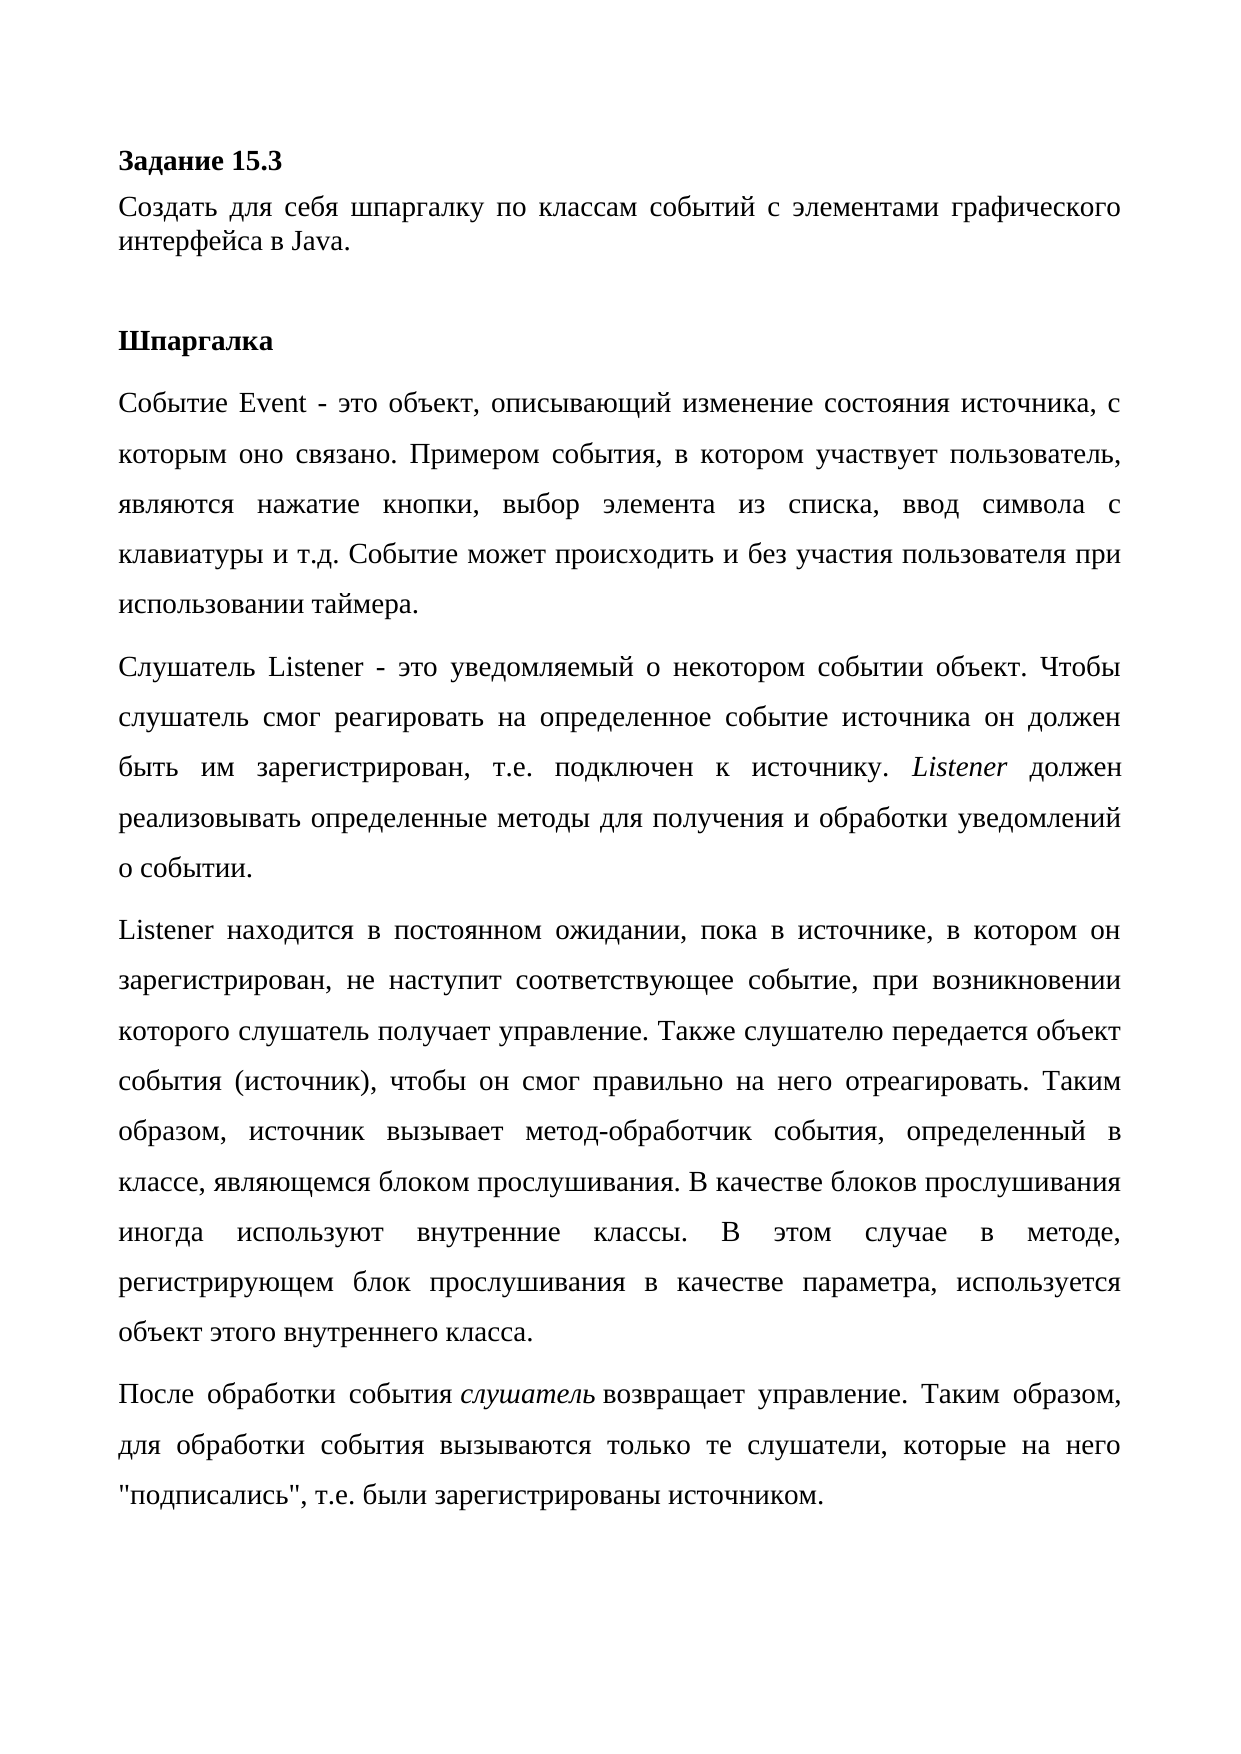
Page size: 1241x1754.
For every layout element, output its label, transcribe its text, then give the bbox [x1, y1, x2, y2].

text Слушатель Listener - это уведомляемый о некотором событии объект. Чтобы слушатель смог реагировать на определенное событие источника он должен быть им зарегистрирован, т.е. подключен к источнику. Listener должен реализовывать определенные методы для получения и обработки уведомлений о событии. [118, 649, 1122, 883]
text Listener находится в постоянном ожидании, пока в источнике, в котором он зарегистрирован, не наступит соответствующее событие, при возникновении которого слушатель получает управление. Также слушателю передается объект события (источник), чтобы он смог правильно на него отреагировать. Таким образом, источник вызывает метод-обработчик события, определенный в классе, являющемся блоком прослушивания. В качестве блоков прослушивания иногда используют внутренние классы. В этом случае в методе, регистрирующем блок прослушивания в качестве параметра, используется объект этого внутреннего класса. [118, 912, 1122, 1348]
subtitle Шпаргалка [118, 323, 1122, 357]
text После обработки события слушатель возвращает управление. Таким образом, для обработки события вызываются только те слушатели, которые на него "подписались", т.е. были зарегистрированы источником. [118, 1377, 1122, 1511]
subtitle Задание 15.3 [118, 143, 1122, 177]
text Событие Event - это объект, описывающий изменение состояния источника, с которым оно связано. Примером события, в котором участвует пользователь, являются нажатие кнопки, выбор элемента из списка, ввод символа с клавиатуры и т.д. Событие может происходить и без участия пользователя при использовании таймера. [118, 385, 1122, 620]
list Создать для себя шпаргалку по классам событий с элементами графического интерфейса в Java. [118, 189, 1122, 256]
